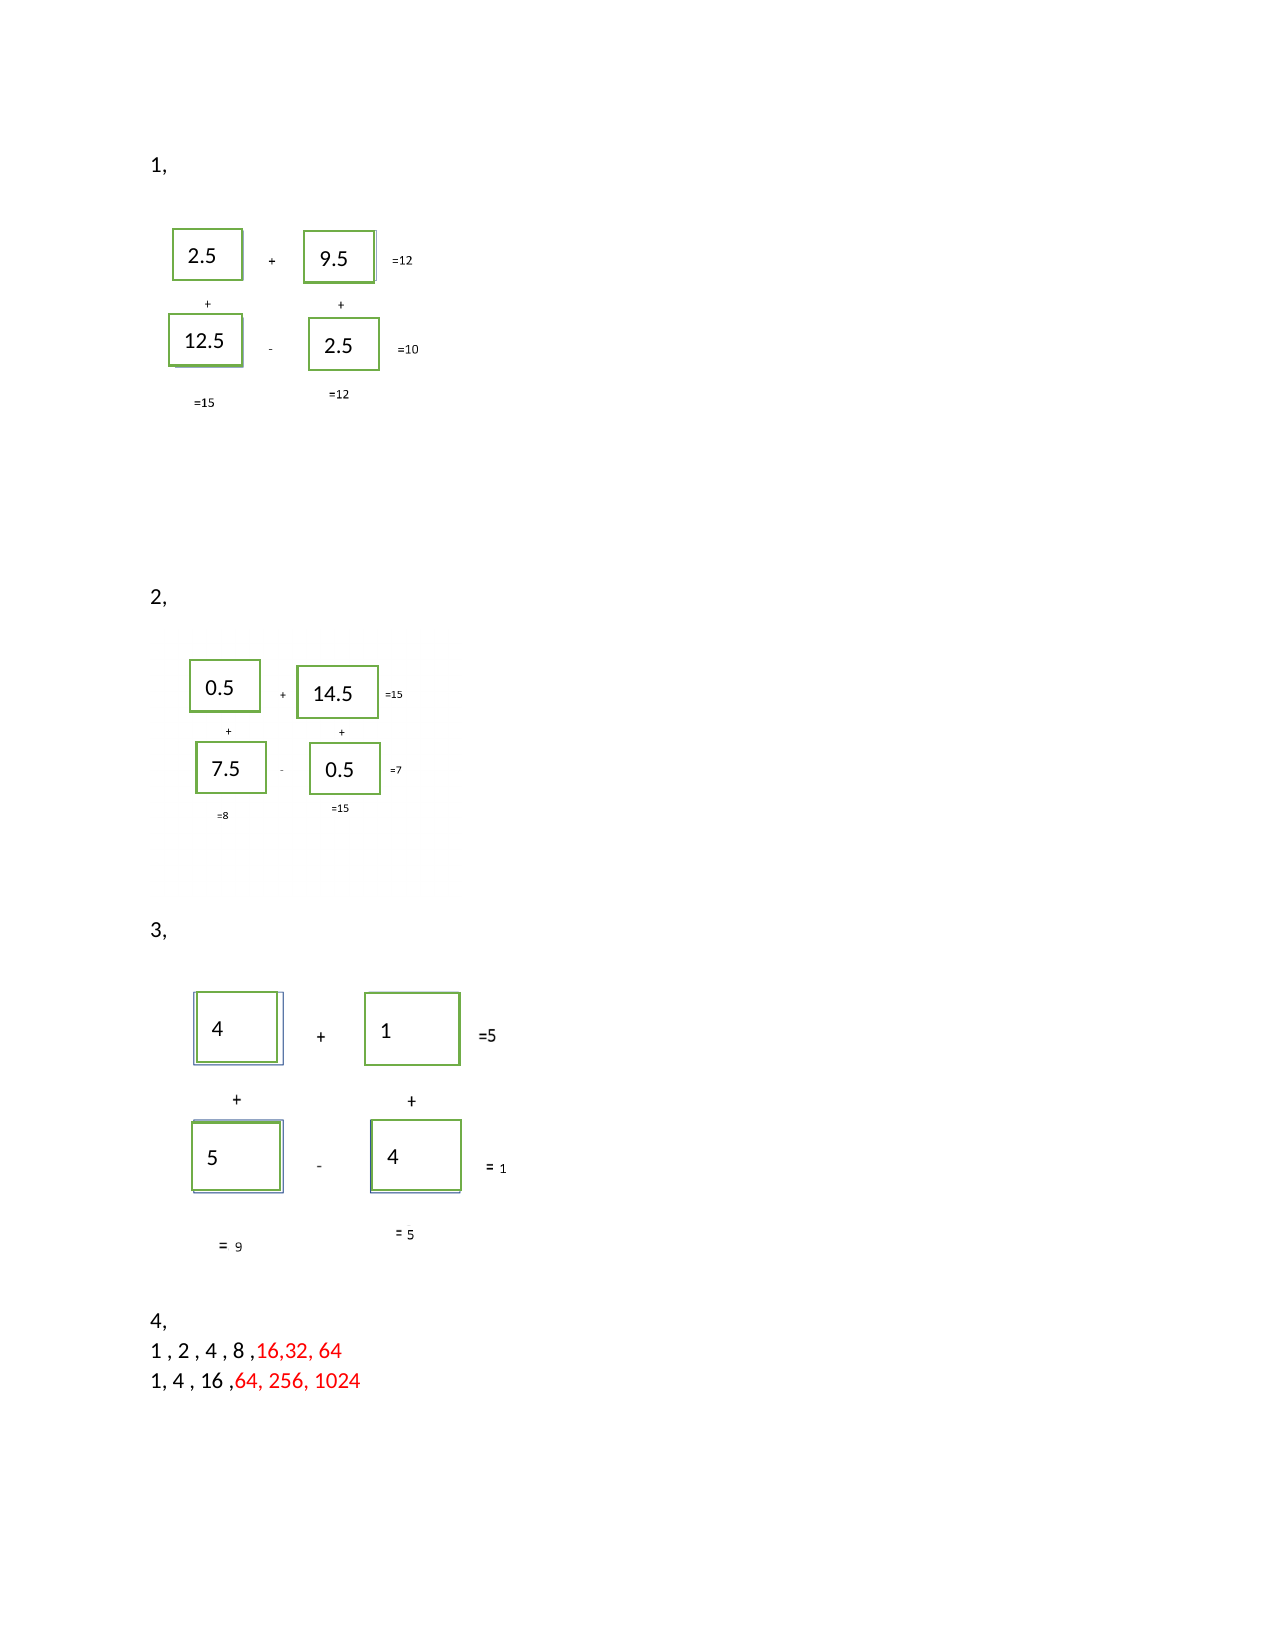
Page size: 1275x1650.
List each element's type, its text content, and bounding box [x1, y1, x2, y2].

text 4, 1 , 2 , 4 , 8 ,16,32, 64 1, 4 , 16 ,64, 256, 1024 [150, 1307, 1125, 1394]
text 2, [150, 582, 1125, 611]
text 1, [150, 150, 1125, 178]
text 3, [150, 915, 1125, 943]
